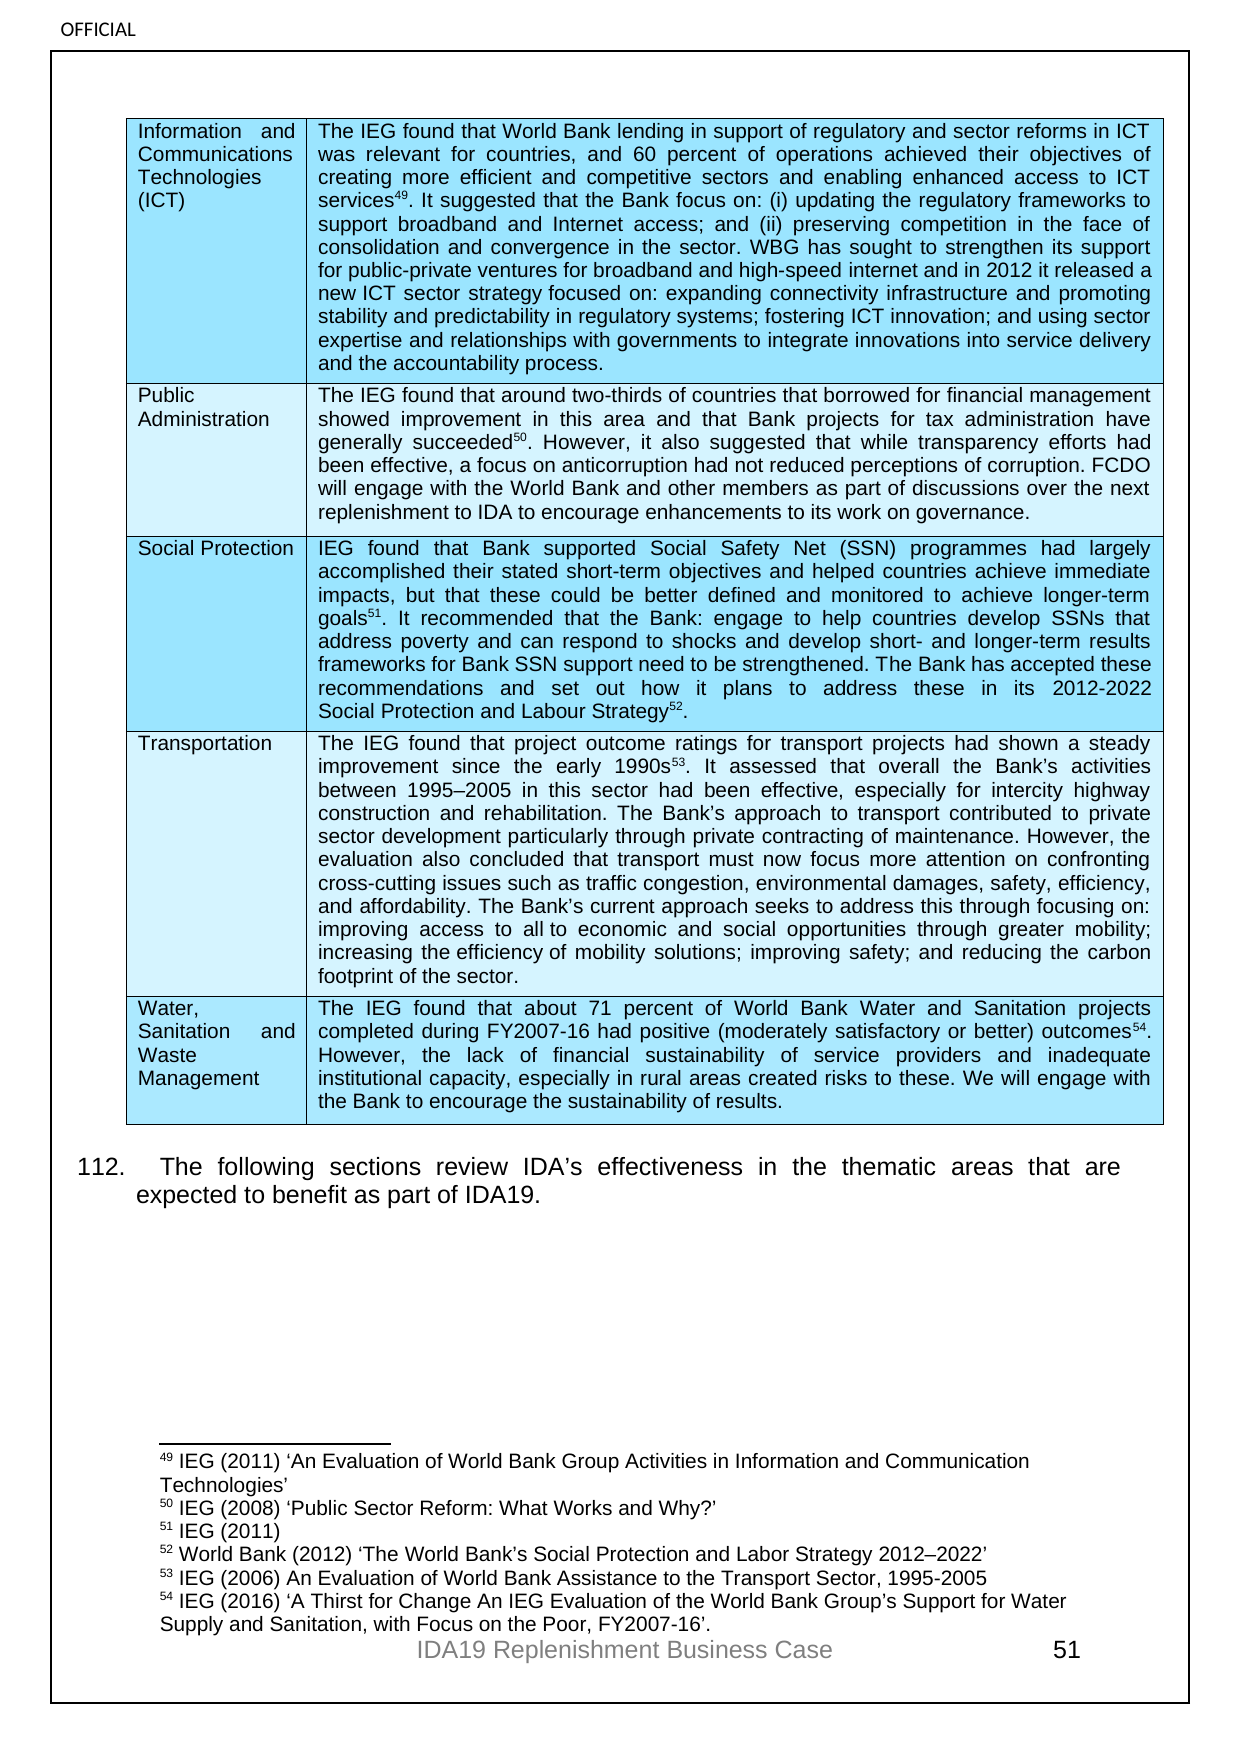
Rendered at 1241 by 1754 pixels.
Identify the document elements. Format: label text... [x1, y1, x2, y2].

table_cell Public Administration [127, 384, 306, 536]
table_cell Information and Communications Technologies (ICT) [127, 119, 306, 383]
table_cell The IEG found that project outcome ratings for transport projects had shown a steady improvement since the early 1990s. It assessed that overall the Bank’s activities between 1995–2005 in this sector had been effective, especially for intercity highway construction and rehabilitation. The Bank’s approach to transport contributed to private sector development particularly through private contracting of maintenance. However, the evaluation also concluded that transport must now focus more attention on confronting cross-cutting issues such as traffic congestion, environmental damages, safety, efficiency, and affordability. The Bank’s current approach seeks to address this through focusing on: improving access to all to economic and social opportunities through greater mobility; increasing the efficiency of mobility solutions; improving safety; and reducing the carbon footprint of the sector. [307, 732, 1163, 996]
list The following sections review IDA’s effectiveness in the thematic areas that are expected to benefit as part of IDA19. [77, 1153, 1122, 1209]
table_cell The IEG found that around two-thirds of countries that borrowed for financial management showed improvement in this area and that Bank projects for tax administration have generally succeeded. However, it also suggested that while transparency efforts had been effective, a focus on anticorruption had not reduced perceptions of corruption. FCDO will engage with the World Bank and other members as part of discussions over the next replenishment to IDA to encourage enhancements to its work on governance. [307, 384, 1163, 536]
table_cell IEG found that Bank supported Social Safety Net (SSN) programmes had largely accomplished their stated short-term objectives and helped countries achieve immediate impacts, but that these could be better defined and monitored to achieve longer-term goals. It recommended that the Bank: engage to help countries develop SSNs that address poverty and can respond to shocks and develop short- and longer-term results frameworks for Bank SSN support need to be strengthened. The Bank has accepted these recommendations and set out how it plans to address these in its 2012-2022 Social Protection and Labour Strategy. [307, 537, 1163, 731]
table_cell Transportation [127, 732, 306, 996]
table_cell The IEG found that about 71 percent of World Bank Water and Sanitation projects completed during FY2007-16 had positive (moderately satisfactory or better) outcomes. However, the lack of financial sustainability of service providers and inadequate institutional capacity, especially in rural areas created risks to these. We will engage with the Bank to encourage the sustainability of results. [307, 997, 1163, 1124]
table_cell Water, Sanitation and Waste Management [127, 997, 306, 1124]
table_cell The IEG found that World Bank lending in support of regulatory and sector reforms in ICT was relevant for countries, and 60 percent of operations achieved their objectives of creating more efficient and competitive sectors and enabling enhanced access to ICT services. It suggested that the Bank focus on: (i) updating the regulatory frameworks to support broadband and Internet access; and (ii) preserving competition in the face of consolidation and convergence in the sector. WBG has sought to strengthen its support for public-private ventures for broadband and high-speed internet and in 2012 it released a new ICT sector strategy focused on: expanding connectivity infrastructure and promoting stability and predictability in regulatory systems; fostering ICT innovation; and using sector expertise and relationships with governments to integrate innovations into service delivery and the accountability process. [307, 119, 1163, 383]
table_cell Social Protection [127, 537, 306, 731]
